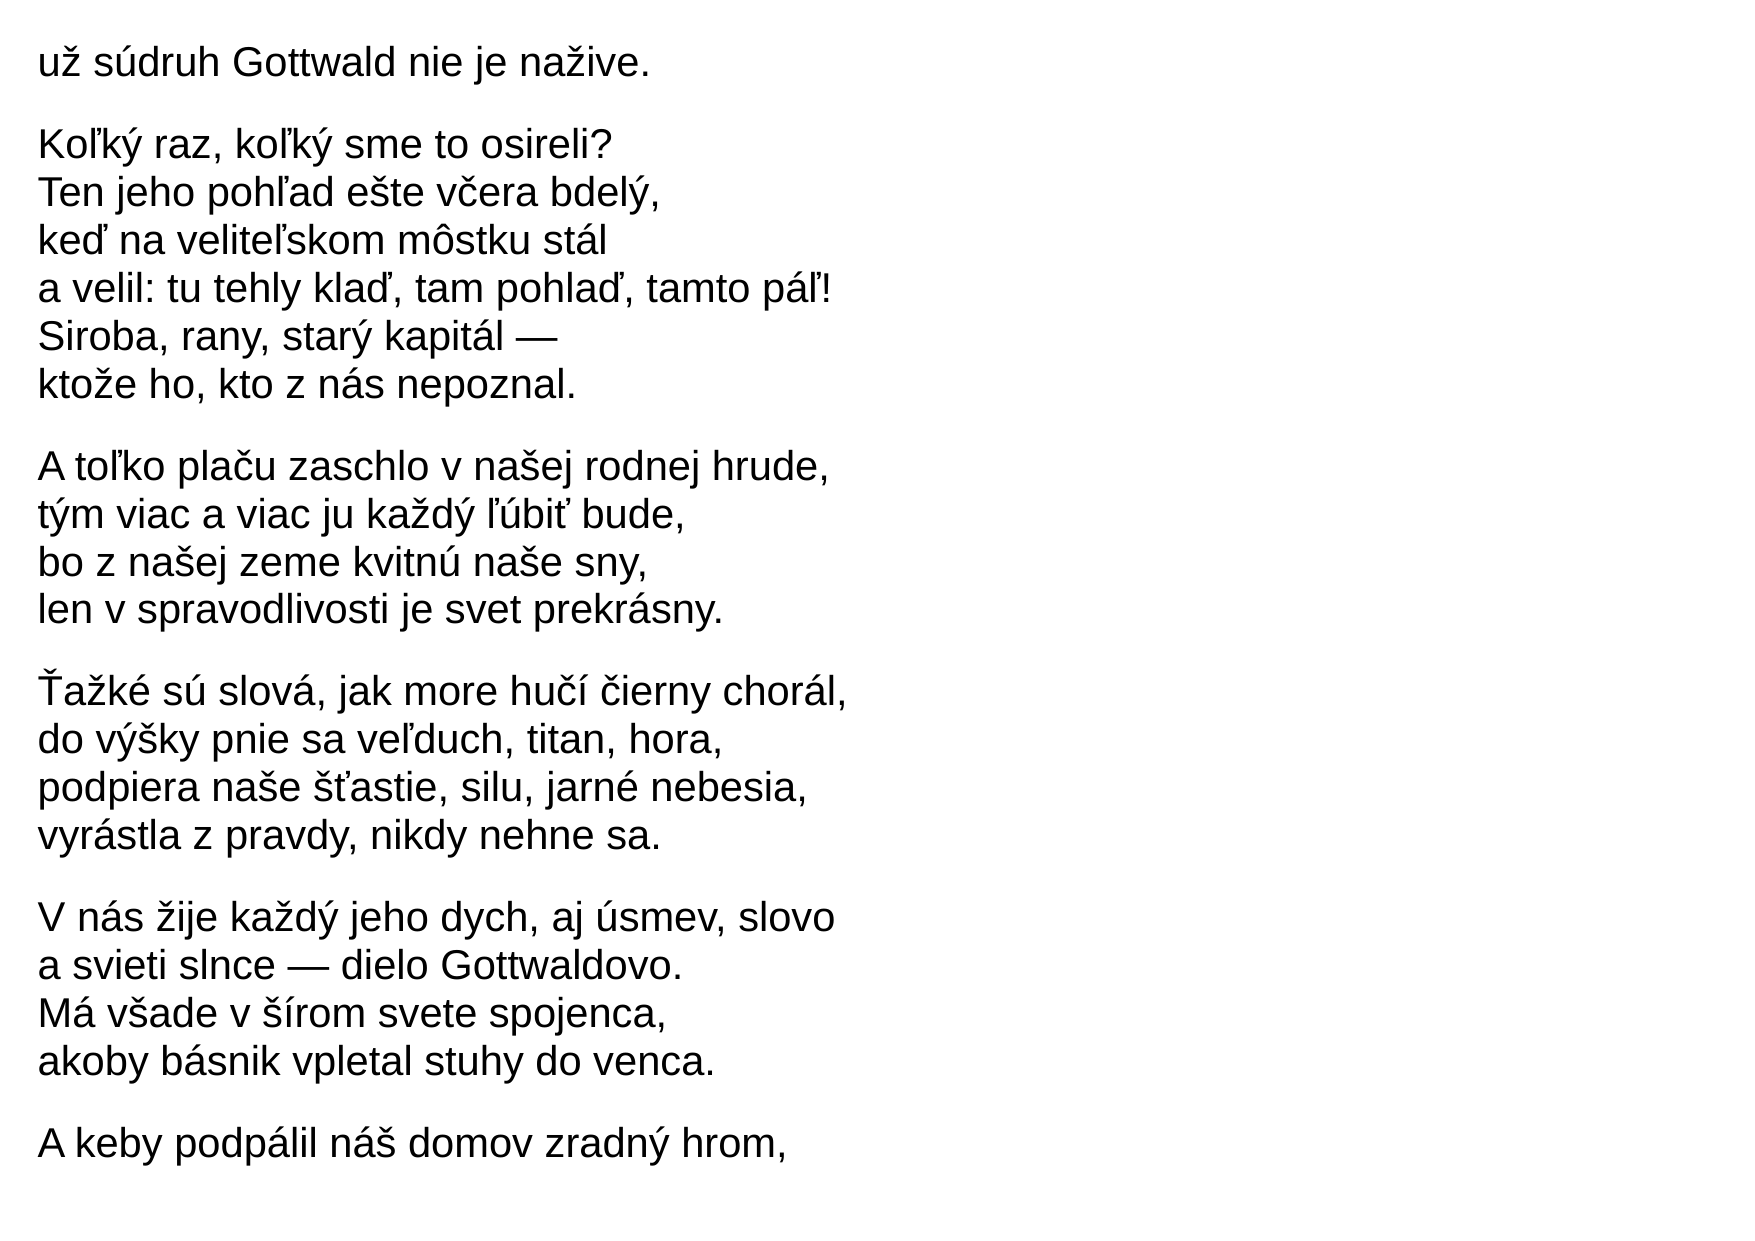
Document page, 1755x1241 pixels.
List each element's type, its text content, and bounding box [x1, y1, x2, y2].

text Ťažké sú slová, jak more hučí čierny chorál, [37, 667, 1717, 715]
text a velil: tu tehly klaď, tam pohlaď, tamto páľ! [37, 263, 1717, 311]
text Ten jeho pohľad ešte včera bdelý, [37, 167, 1717, 215]
text keď na veliteľskom môstku stál [37, 215, 1717, 263]
text tým viac a viac ju každý ľúbiť bude, [37, 489, 1717, 537]
text bo z našej zeme kvitnú naše sny, [37, 537, 1717, 585]
text len v spravodlivosti je svet prekrásny. [37, 585, 1717, 633]
text a svieti slnce — dielo Gottwaldovo. [37, 940, 1717, 988]
text do výšky pnie sa veľduch, titan, hora, [37, 715, 1717, 763]
text Má všade v šírom svete spojenca, [37, 988, 1717, 1036]
text akoby básnik vpletal stuhy do venca. [37, 1036, 1717, 1084]
text podpiera naše šťastie, silu, jarné nebesia, [37, 763, 1717, 811]
text V nás žije každý jeho dych, aj úsmev, slovo [37, 892, 1717, 940]
text A keby podpálil náš domov zradný hrom, [37, 1118, 1717, 1166]
text vyrástla z pravdy, nikdy nehne sa. [37, 811, 1717, 858]
text Siroba, rany, starý kapitál — [37, 311, 1717, 359]
text už súdruh Gottwald nie je nažive. [37, 37, 1717, 85]
text A toľko plaču zaschlo v našej rodnej hrude, [37, 441, 1717, 489]
text ktože ho, kto z nás nepoznal. [37, 359, 1717, 407]
text Koľký raz, koľký sme to osireli? [37, 119, 1717, 167]
